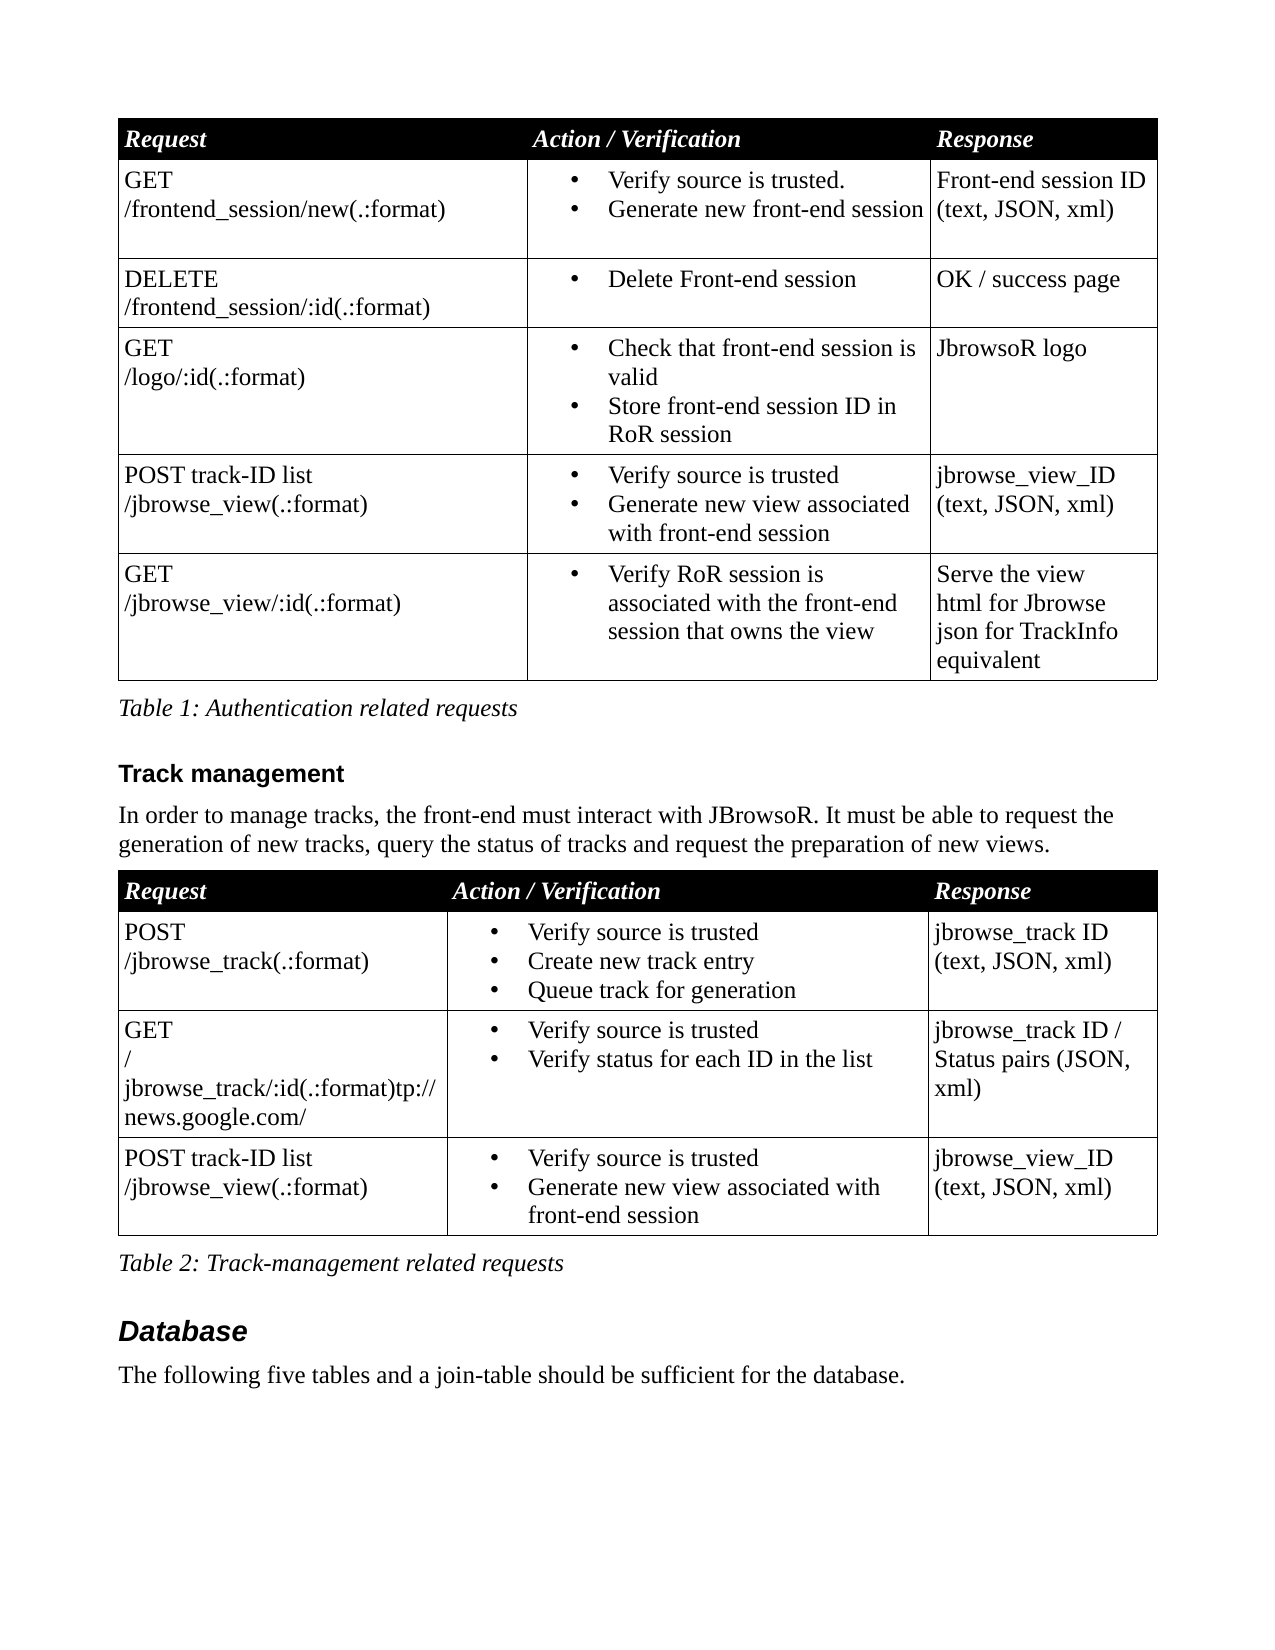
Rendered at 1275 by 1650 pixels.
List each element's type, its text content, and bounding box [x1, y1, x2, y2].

table_cell Verify source is trusted Create new track entry Queue track for generation [448, 912, 928, 1009]
table_cell Verify source is trusted Generate new view associated with front-end session [528, 455, 930, 553]
table_cell GET /logo/:id(.:format) [119, 328, 527, 454]
table_cell jbrowse_view_ID (text, JSON, xml) [931, 455, 1157, 553]
table_header Response [931, 119, 1157, 159]
table_cell jbrowse_track ID / Status pairs (JSON, xml) [929, 1011, 1157, 1137]
table_cell Verify source is trusted Generate new view associated with front-end session [448, 1138, 928, 1235]
table_cell GET /jbrowse_track/:id(.:format)tp://news.google.com/ [119, 1011, 447, 1137]
table_cell POST track-ID list /jbrowse_view(.:format) [119, 1138, 447, 1235]
table_cell Check that front-end session is valid Store front-end session ID in RoR session [528, 328, 930, 454]
table_header Action / Verification [528, 119, 930, 159]
table_cell OK / success page [931, 259, 1157, 327]
table_cell DELETE /frontend_session/:id(.:format) [119, 259, 527, 327]
table_cell GET /jbrowse_view/:id(.:format) [119, 554, 527, 680]
table_cell GET /frontend_session/new(.:format) [119, 160, 527, 257]
subtitle Database [118, 1314, 1157, 1347]
table_cell POST /jbrowse_track(.:format) [119, 912, 447, 1009]
subtitle Track management [118, 759, 1157, 788]
table_cell Verify source is trusted. Generate new front-end session [528, 160, 930, 257]
table_cell jbrowse_view_ID (text, JSON, xml) [929, 1138, 1157, 1235]
table_cell jbrowse_track ID (text, JSON, xml) [929, 912, 1157, 1009]
table_cell Delete Front-end session [528, 259, 930, 327]
table_header Action / Verification [448, 871, 928, 911]
table_header Request [119, 119, 527, 159]
table_cell Verify source is trusted Verify status for each ID in the list [448, 1011, 928, 1137]
table_cell POST track-ID list /jbrowse_view(.:format) [119, 455, 527, 553]
table_cell JbrowsoR logo [931, 328, 1157, 454]
text Table 2: Track-management related requests [118, 1248, 1157, 1276]
table_cell Serve the view html for Jbrowse json for TrackInfo equivalent [931, 554, 1157, 680]
text In order to manage tracks, the front-end must interact with JBrowsoR. It must be able to request the generation of new tracks, query the status of tracks and request the preparation of new views. [118, 800, 1157, 858]
table_header Request [119, 871, 447, 911]
table_cell Verify RoR session is associated with the front-end session that owns the view [528, 554, 930, 680]
text Table 1: Authentication related requests [118, 693, 1157, 721]
table_header Response [929, 871, 1157, 911]
text The following five tables and a join-table should be sufficient for the database. [118, 1360, 1157, 1389]
table_cell Front-end session ID (text, JSON, xml) [931, 160, 1157, 257]
